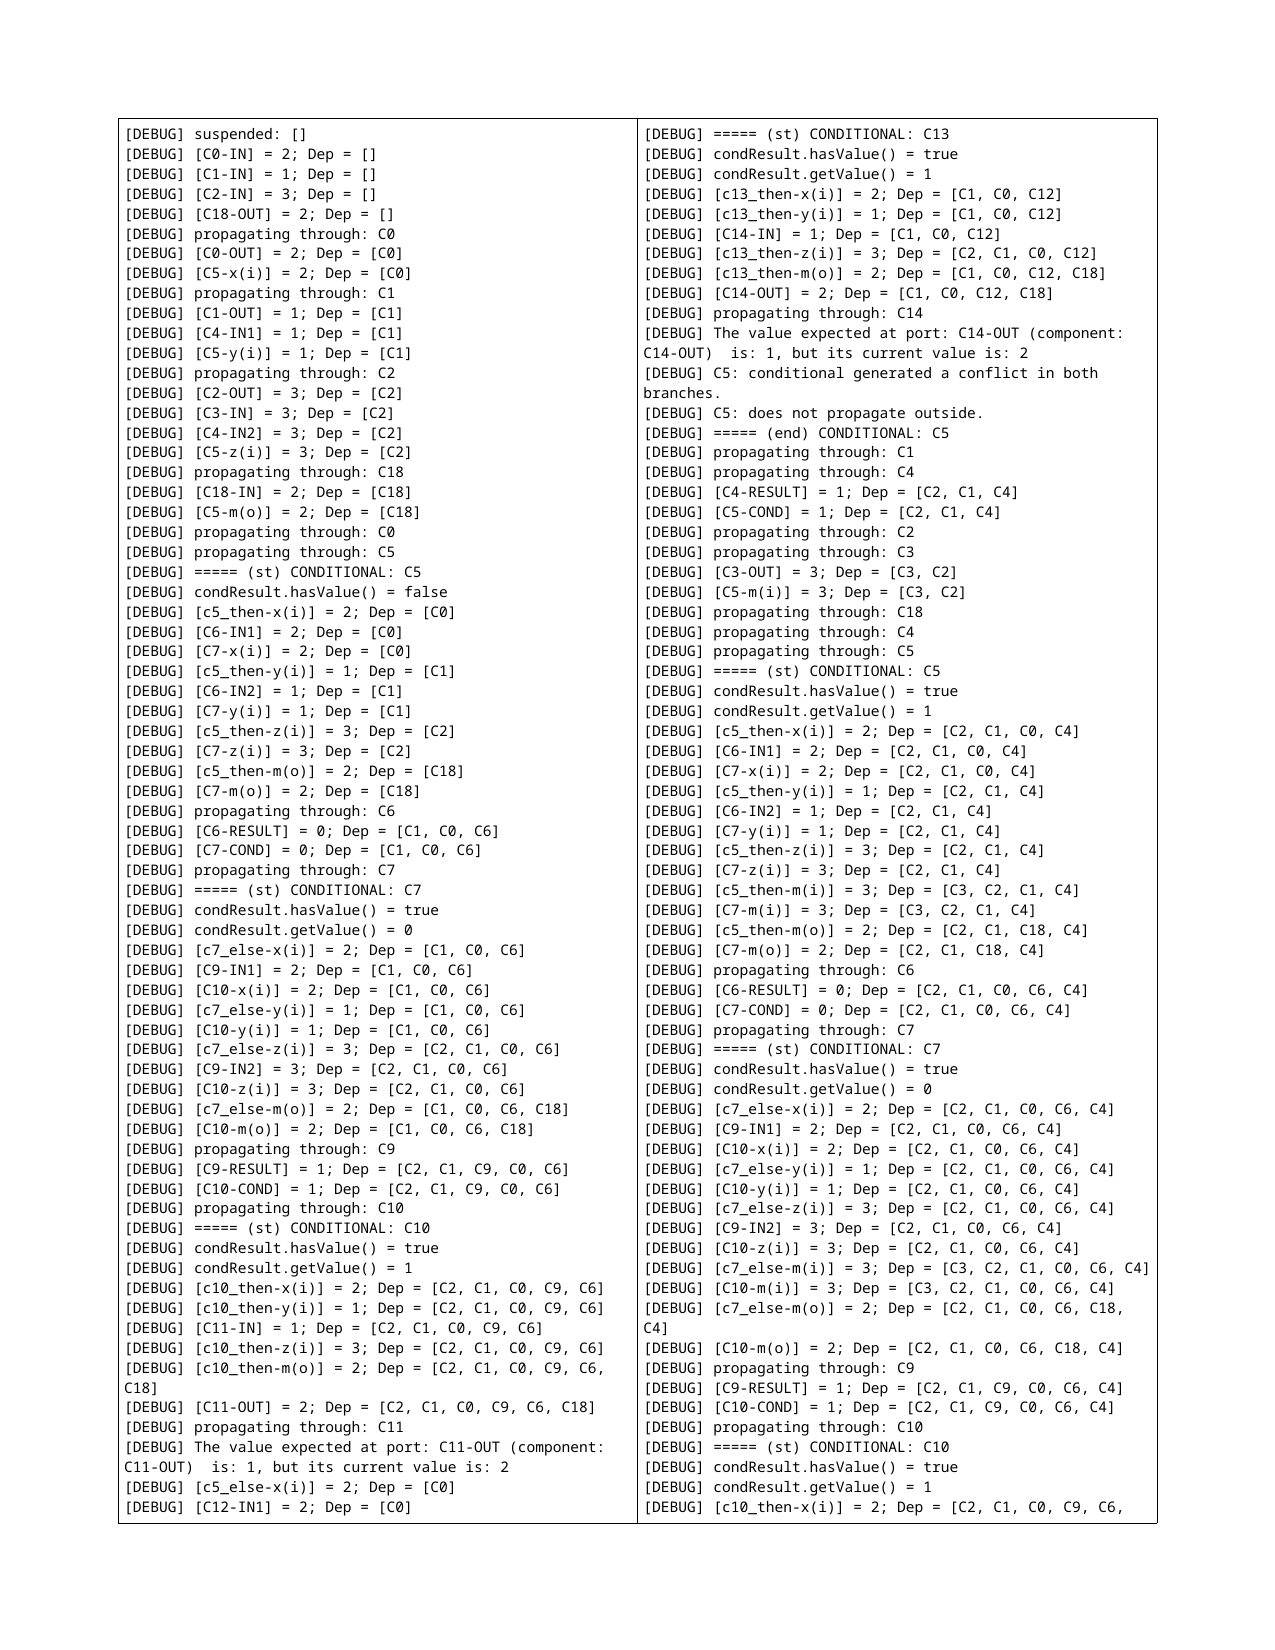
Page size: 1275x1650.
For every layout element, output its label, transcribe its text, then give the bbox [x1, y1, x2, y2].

table_header [DEBUG] suspended: [] [DEBUG] [C0-IN] = 2; Dep = [] [DEBUG] [C1-IN] = 1; Dep = [] [DEBUG] [C2-IN] = 3; Dep = [] [DEBUG] [C18-OUT] = 2; Dep = [] [DEBUG] propagating through: C0 [DEBUG] [C0-OUT] = 2; Dep = [C0] [DEBUG] [C5-x(i)] = 2; Dep = [C0] [DEBUG] propagating through: C1 [DEBUG] [C1-OUT] = 1; Dep = [C1] [DEBUG] [C4-IN1] = 1; Dep = [C1] [DEBUG] [C5-y(i)] = 1; Dep = [C1] [DEBUG] propagating through: C2 [DEBUG] [C2-OUT] = 3; Dep = [C2] [DEBUG] [C3-IN] = 3; Dep = [C2] [DEBUG] [C4-IN2] = 3; Dep = [C2] [DEBUG] [C5-z(i)] = 3; Dep = [C2] [DEBUG] propagating through: C18 [DEBUG] [C18-IN] = 2; Dep = [C18] [DEBUG] [C5-m(o)] = 2; Dep = [C18] [DEBUG] propagating through: C0 [DEBUG] propagating through: C5 [DEBUG] ===== (st) CONDITIONAL: C5 [DEBUG] condResult.hasValue() = false [DEBUG] [c5_then-x(i)] = 2; Dep = [C0] [DEBUG] [C6-IN1] = 2; Dep = [C0] [DEBUG] [C7-x(i)] = 2; Dep = [C0] [DEBUG] [c5_then-y(i)] = 1; Dep = [C1] [DEBUG] [C6-IN2] = 1; Dep = [C1] [DEBUG] [C7-y(i)] = 1; Dep = [C1] [DEBUG] [c5_then-z(i)] = 3; Dep = [C2] [DEBUG] [C7-z(i)] = 3; Dep = [C2] [DEBUG] [c5_then-m(o)] = 2; Dep = [C18] [DEBUG] [C7-m(o)] = 2; Dep = [C18] [DEBUG] propagating through: C6 [DEBUG] [C6-RESULT] = 0; Dep = [C1, C0, C6] [DEBUG] [C7-COND] = 0; Dep = [C1, C0, C6] [DEBUG] propagating through: C7 [DEBUG] ===== (st) CONDITIONAL: C7 [DEBUG] condResult.hasValue() = true [DEBUG] condResult.getValue() = 0 [DEBUG] [c7_else-x(i)] = 2; Dep = [C1, C0, C6] [DEBUG] [C9-IN1] = 2; Dep = [C1, C0, C6] [DEBUG] [C10-x(i)] = 2; Dep = [C1, C0, C6] [DEBUG] [c7_else-y(i)] = 1; Dep = [C1, C0, C6] [DEBUG] [C10-y(i)] = 1; Dep = [C1, C0, C6] [DEBUG] [c7_else-z(i)] = 3; Dep = [C2, C1, C0, C6] [DEBUG] [C9-IN2] = 3; Dep = [C2, C1, C0, C6] [DEBUG] [C10-z(i)] = 3; Dep = [C2, C1, C0, C6] [DEBUG] [c7_else-m(o)] = 2; Dep = [C1, C0, C6, C18] [DEBUG] [C10-m(o)] = 2; Dep = [C1, C0, C6, C18] [DEBUG] propagating through: C9 [DEBUG] [C9-RESULT] = 1; Dep = [C2, C1, C9, C0, C6] [DEBUG] [C10-COND] = 1; Dep = [C2, C1, C9, C0, C6] [DEBUG] propagating through: C10 [DEBUG] ===== (st) CONDITIONAL: C10 [DEBUG] condResult.hasValue() = true [DEBUG] condResult.getValue() = 1 [DEBUG] [c10_then-x(i)] = 2; Dep = [C2, C1, C0, C9, C6] [DEBUG] [c10_then-y(i)] = 1; Dep = [C2, C1, C0, C9, C6] [DEBUG] [C11-IN] = 1; Dep = [C2, C1, C0, C9, C6] [DEBUG] [c10_then-z(i)] = 3; Dep = [C2, C1, C0, C9, C6] [DEBUG] [c10_then-m(o)] = 2; Dep = [C2, C1, C0, C9, C6, C18] [DEBUG] [C11-OUT] = 2; Dep = [C2, C1, C0, C9, C6, C18] [DEBUG] propagating through: C11 [DEBUG] The value expected at port: C11-OUT (component: C11-OUT) is: 1, but its current value is: 2 [DEBUG] [c5_else-x(i)] = 2; Dep = [C0] [DEBUG] [C12-IN1] = 2; Dep = [C0] [119, 119, 637, 1522]
table_header [DEBUG] ===== (st) CONDITIONAL: C13 [DEBUG] condResult.hasValue() = true [DEBUG] condResult.getValue() = 1 [DEBUG] [c13_then-x(i)] = 2; Dep = [C1, C0, C12] [DEBUG] [c13_then-y(i)] = 1; Dep = [C1, C0, C12] [DEBUG] [C14-IN] = 1; Dep = [C1, C0, C12] [DEBUG] [c13_then-z(i)] = 3; Dep = [C2, C1, C0, C12] [DEBUG] [c13_then-m(o)] = 2; Dep = [C1, C0, C12, C18] [DEBUG] [C14-OUT] = 2; Dep = [C1, C0, C12, C18] [DEBUG] propagating through: C14 [DEBUG] The value expected at port: C14-OUT (component: C14-OUT) is: 1, but its current value is: 2 [DEBUG] C5: conditional generated a conflict in both branches. [DEBUG] C5: does not propagate outside. [DEBUG] ===== (end) CONDITIONAL: C5 [DEBUG] propagating through: C1 [DEBUG] propagating through: C4 [DEBUG] [C4-RESULT] = 1; Dep = [C2, C1, C4] [DEBUG] [C5-COND] = 1; Dep = [C2, C1, C4] [DEBUG] propagating through: C2 [DEBUG] propagating through: C3 [DEBUG] [C3-OUT] = 3; Dep = [C3, C2] [DEBUG] [C5-m(i)] = 3; Dep = [C3, C2] [DEBUG] propagating through: C18 [DEBUG] propagating through: C4 [DEBUG] propagating through: C5 [DEBUG] ===== (st) CONDITIONAL: C5 [DEBUG] condResult.hasValue() = true [DEBUG] condResult.getValue() = 1 [DEBUG] [c5_then-x(i)] = 2; Dep = [C2, C1, C0, C4] [DEBUG] [C6-IN1] = 2; Dep = [C2, C1, C0, C4] [DEBUG] [C7-x(i)] = 2; Dep = [C2, C1, C0, C4] [DEBUG] [c5_then-y(i)] = 1; Dep = [C2, C1, C4] [DEBUG] [C6-IN2] = 1; Dep = [C2, C1, C4] [DEBUG] [C7-y(i)] = 1; Dep = [C2, C1, C4] [DEBUG] [c5_then-z(i)] = 3; Dep = [C2, C1, C4] [DEBUG] [C7-z(i)] = 3; Dep = [C2, C1, C4] [DEBUG] [c5_then-m(i)] = 3; Dep = [C3, C2, C1, C4] [DEBUG] [C7-m(i)] = 3; Dep = [C3, C2, C1, C4] [DEBUG] [c5_then-m(o)] = 2; Dep = [C2, C1, C18, C4] [DEBUG] [C7-m(o)] = 2; Dep = [C2, C1, C18, C4] [DEBUG] propagating through: C6 [DEBUG] [C6-RESULT] = 0; Dep = [C2, C1, C0, C6, C4] [DEBUG] [C7-COND] = 0; Dep = [C2, C1, C0, C6, C4] [DEBUG] propagating through: C7 [DEBUG] ===== (st) CONDITIONAL: C7 [DEBUG] condResult.hasValue() = true [DEBUG] condResult.getValue() = 0 [DEBUG] [c7_else-x(i)] = 2; Dep = [C2, C1, C0, C6, C4] [DEBUG] [C9-IN1] = 2; Dep = [C2, C1, C0, C6, C4] [DEBUG] [C10-x(i)] = 2; Dep = [C2, C1, C0, C6, C4] [DEBUG] [c7_else-y(i)] = 1; Dep = [C2, C1, C0, C6, C4] [DEBUG] [C10-y(i)] = 1; Dep = [C2, C1, C0, C6, C4] [DEBUG] [c7_else-z(i)] = 3; Dep = [C2, C1, C0, C6, C4] [DEBUG] [C9-IN2] = 3; Dep = [C2, C1, C0, C6, C4] [DEBUG] [C10-z(i)] = 3; Dep = [C2, C1, C0, C6, C4] [DEBUG] [c7_else-m(i)] = 3; Dep = [C3, C2, C1, C0, C6, C4] [DEBUG] [C10-m(i)] = 3; Dep = [C3, C2, C1, C0, C6, C4] [DEBUG] [c7_else-m(o)] = 2; Dep = [C2, C1, C0, C6, C18, C4] [DEBUG] [C10-m(o)] = 2; Dep = [C2, C1, C0, C6, C18, C4] [DEBUG] propagating through: C9 [DEBUG] [C9-RESULT] = 1; Dep = [C2, C1, C9, C0, C6, C4] [DEBUG] [C10-COND] = 1; Dep = [C2, C1, C9, C0, C6, C4] [DEBUG] propagating through: C10 [DEBUG] ===== (st) CONDITIONAL: C10 [DEBUG] condResult.hasValue() = true [DEBUG] condResult.getValue() = 1 [DEBUG] [c10_then-x(i)] = 2; Dep = [C2, C1, C0, C9, C6, [638, 119, 1157, 1522]
